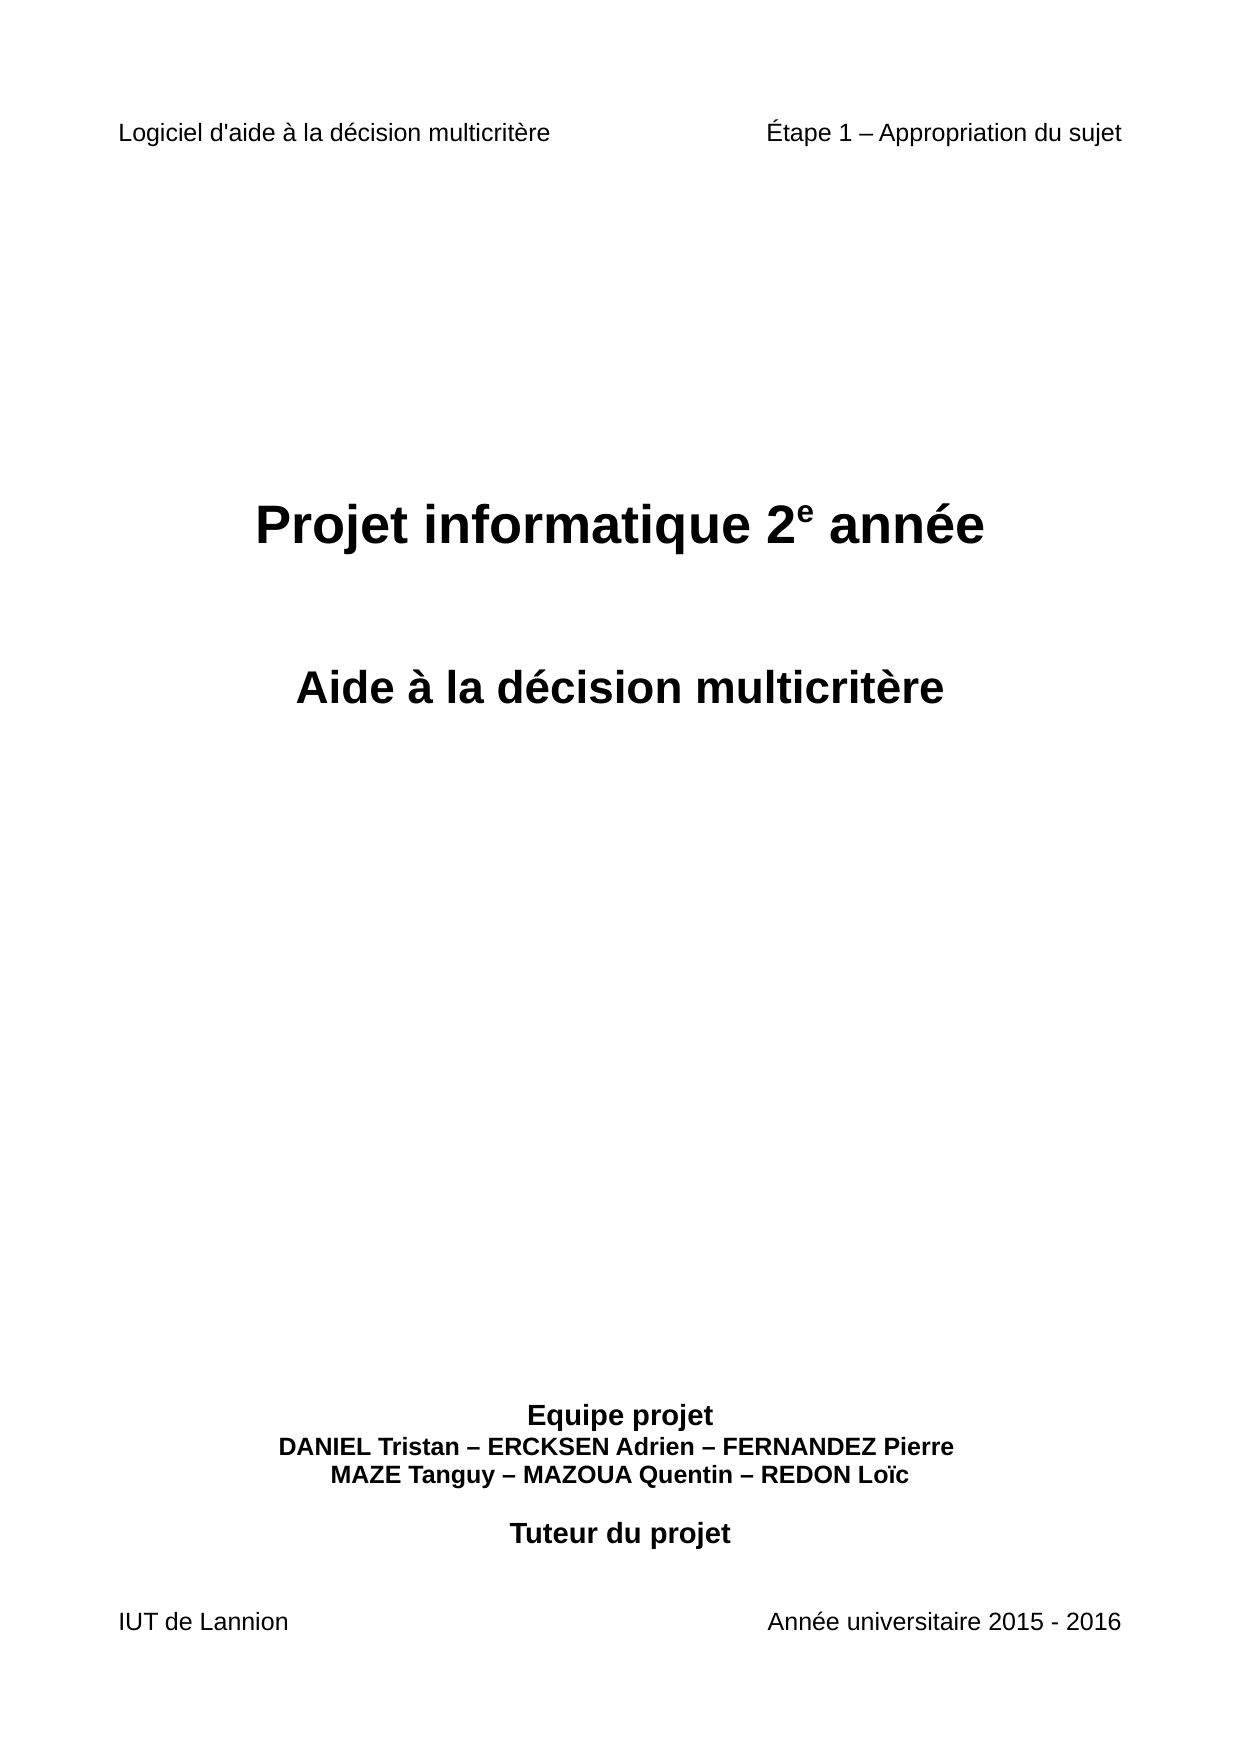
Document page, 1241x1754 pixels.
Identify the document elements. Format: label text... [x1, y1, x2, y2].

text MAZE Tanguy – MAZOUA Quentin – REDON Loïc [118, 1461, 1122, 1489]
text Aide à la décision multicritère [118, 660, 1122, 713]
text Projet informatique 2e année [118, 493, 1122, 555]
text Equipe projet [118, 1398, 1122, 1432]
text DANIEL Tristan – ERCKSEN Adrien – FERNANDEZ Pierre [118, 1432, 1122, 1461]
text Tuteur du projet [118, 1516, 1122, 1549]
